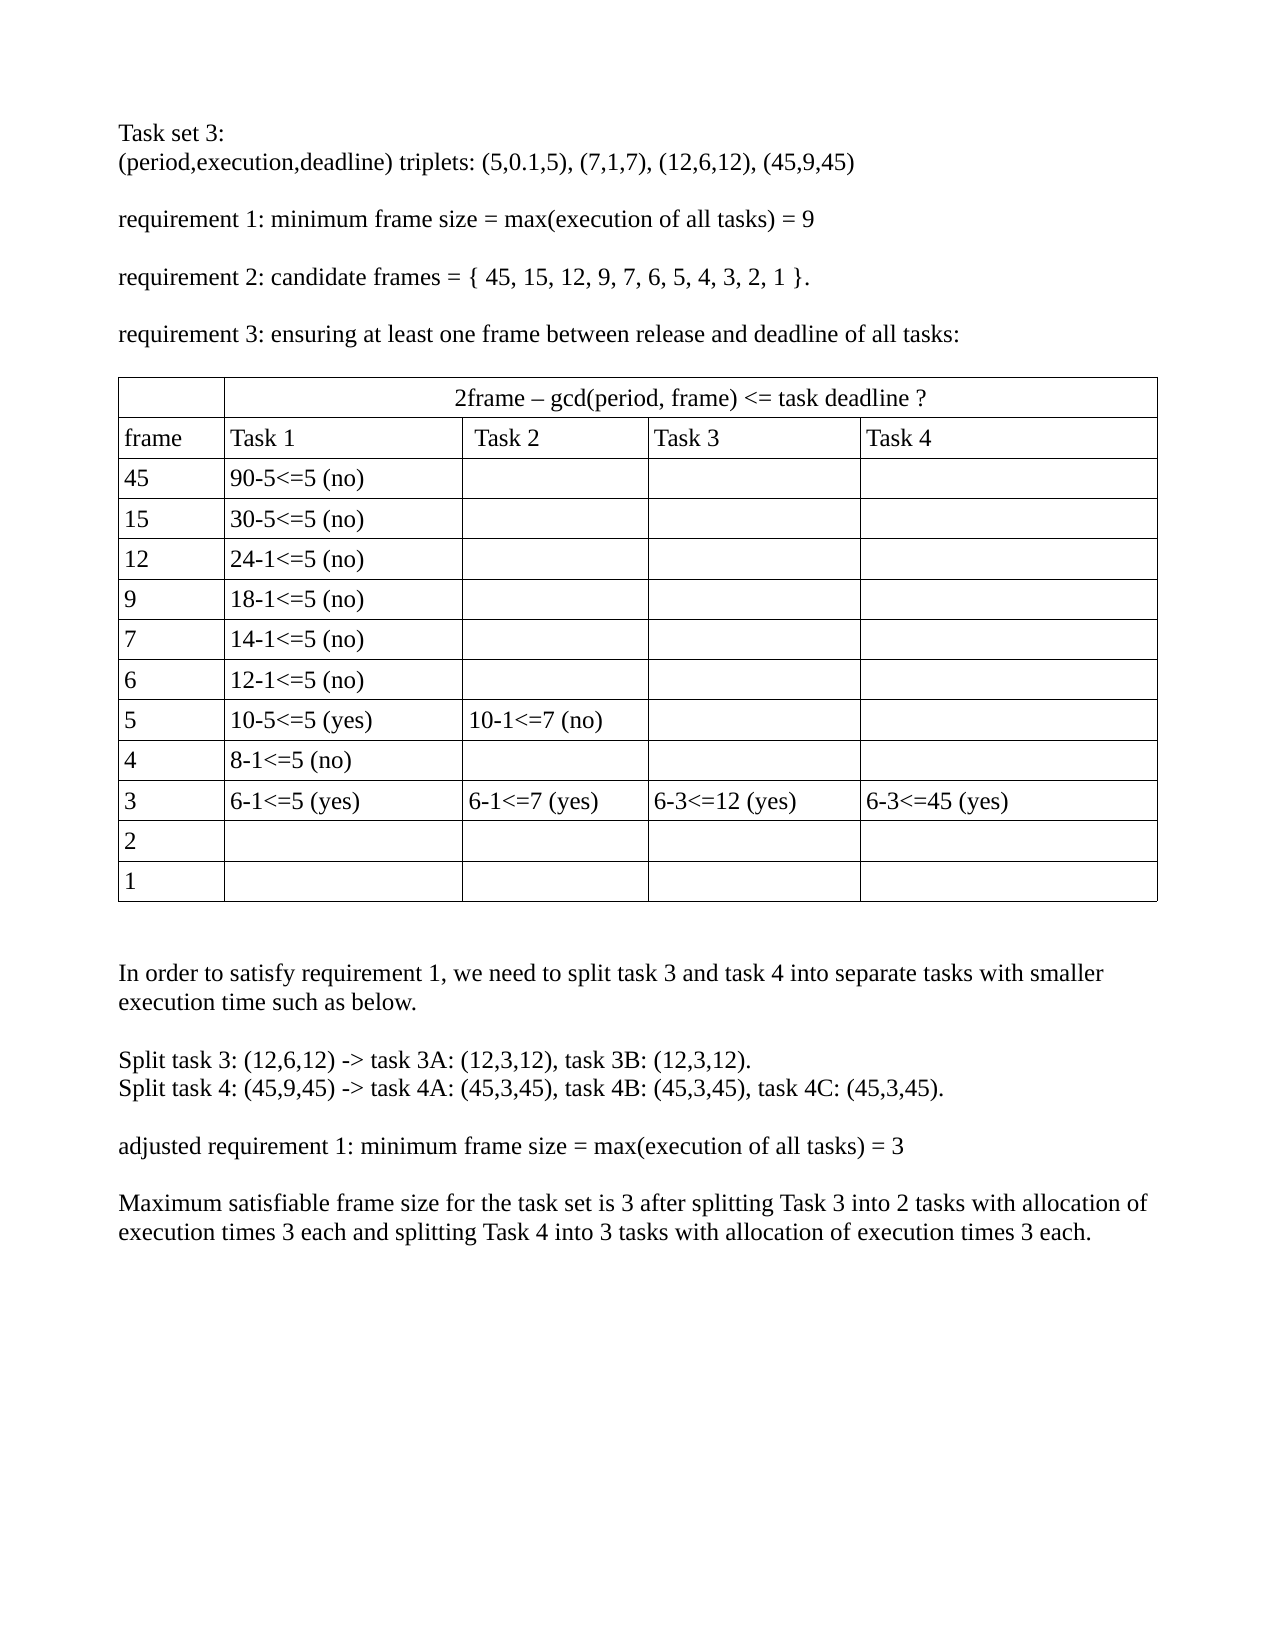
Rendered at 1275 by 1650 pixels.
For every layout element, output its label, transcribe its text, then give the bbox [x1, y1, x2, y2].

table_cell [463, 862, 648, 901]
table_cell [463, 499, 648, 538]
table_cell 9 [119, 580, 224, 619]
table_cell 6-1<=7 (yes) [463, 781, 648, 820]
table_cell [649, 499, 860, 538]
table_cell [225, 821, 462, 861]
table_cell 18-1<=5 (no) [225, 580, 462, 619]
table_cell [649, 821, 860, 861]
table_cell 2 [119, 821, 224, 861]
table_cell [861, 539, 1157, 578]
table_cell 12-1<=5 (no) [225, 660, 462, 699]
table_cell 1 [119, 862, 224, 901]
table_cell frame [119, 418, 224, 457]
table_cell 6-3<=45 (yes) [861, 781, 1157, 820]
table_cell 12 [119, 539, 224, 578]
table_cell 45 [119, 459, 224, 498]
text (period,execution,deadline) triplets: (5,0.1,5), (7,1,7), (12,6,12), (45,9,45) [118, 147, 1157, 176]
text Split task 3: (12,6,12) -> task 3A: (12,3,12), task 3B: (12,3,12). [118, 1045, 1157, 1073]
table_cell 7 [119, 620, 224, 659]
table_cell 6-1<=5 (yes) [225, 781, 462, 820]
text In order to satisfy requirement 1, we need to split task 3 and task 4 into separate tasks with smaller execution time such as below. [118, 958, 1157, 1016]
table_cell [649, 620, 860, 659]
table_cell [649, 660, 860, 699]
table_cell 10-1<=7 (no) [463, 700, 648, 740]
text adjusted requirement 1: minimum frame size = max(execution of all tasks) = 3 [118, 1131, 1157, 1160]
table_cell [463, 660, 648, 699]
table_header 2frame – gcd(period, frame) <= task deadline ? [225, 378, 1157, 417]
table_cell 10-5<=5 (yes) [225, 700, 462, 740]
table_cell 5 [119, 700, 224, 740]
text requirement 3: ensuring at least one frame between release and deadline of all tasks: [118, 319, 1157, 348]
table_cell [861, 620, 1157, 659]
table_cell 14-1<=5 (no) [225, 620, 462, 659]
table_cell 24-1<=5 (no) [225, 539, 462, 578]
table_cell [463, 539, 648, 578]
table_cell [463, 580, 648, 619]
table_cell [861, 660, 1157, 699]
table_cell [649, 741, 860, 780]
table_cell [861, 459, 1157, 498]
table_cell [225, 862, 462, 901]
table_cell [861, 700, 1157, 740]
table_cell [649, 580, 860, 619]
table_cell 3 [119, 781, 224, 820]
table_cell 6 [119, 660, 224, 699]
table_cell 8-1<=5 (no) [225, 741, 462, 780]
table_cell [463, 821, 648, 861]
table_cell 30-5<=5 (no) [225, 499, 462, 538]
table_cell 15 [119, 499, 224, 538]
text requirement 1: minimum frame size = max(execution of all tasks) = 9 [118, 204, 1157, 233]
table_cell 90-5<=5 (no) [225, 459, 462, 498]
table_cell [649, 862, 860, 901]
table_cell Task 1 [225, 418, 462, 457]
table_cell [861, 862, 1157, 901]
table_cell [463, 741, 648, 780]
text requirement 2: candidate frames = { 45, 15, 12, 9, 7, 6, 5, 4, 3, 2, 1 }. [118, 262, 1157, 291]
text Task set 3: [118, 118, 1157, 147]
table_cell [463, 459, 648, 498]
table_cell Task 4 [861, 418, 1157, 457]
table_cell [861, 821, 1157, 861]
table_cell [649, 700, 860, 740]
text Split task 4: (45,9,45) -> task 4A: (45,3,45), task 4B: (45,3,45), task 4C: (45,3,45). [118, 1073, 1157, 1102]
table_cell [649, 459, 860, 498]
table_cell Task 3 [649, 418, 860, 457]
table_cell 4 [119, 741, 224, 780]
text Maximum satisfiable frame size for the task set is 3 after splitting Task 3 into 2 tasks with allocation of execution times 3 each and splitting Task 4 into 3 tasks with allocation of execution times 3 each. [118, 1188, 1157, 1246]
table_cell [649, 539, 860, 578]
table_cell [463, 620, 648, 659]
table_cell [861, 741, 1157, 780]
table_cell Task 2 [463, 418, 648, 457]
table_cell [861, 499, 1157, 538]
table_cell [861, 580, 1157, 619]
table_header [119, 378, 224, 417]
table_cell 6-3<=12 (yes) [649, 781, 860, 820]
